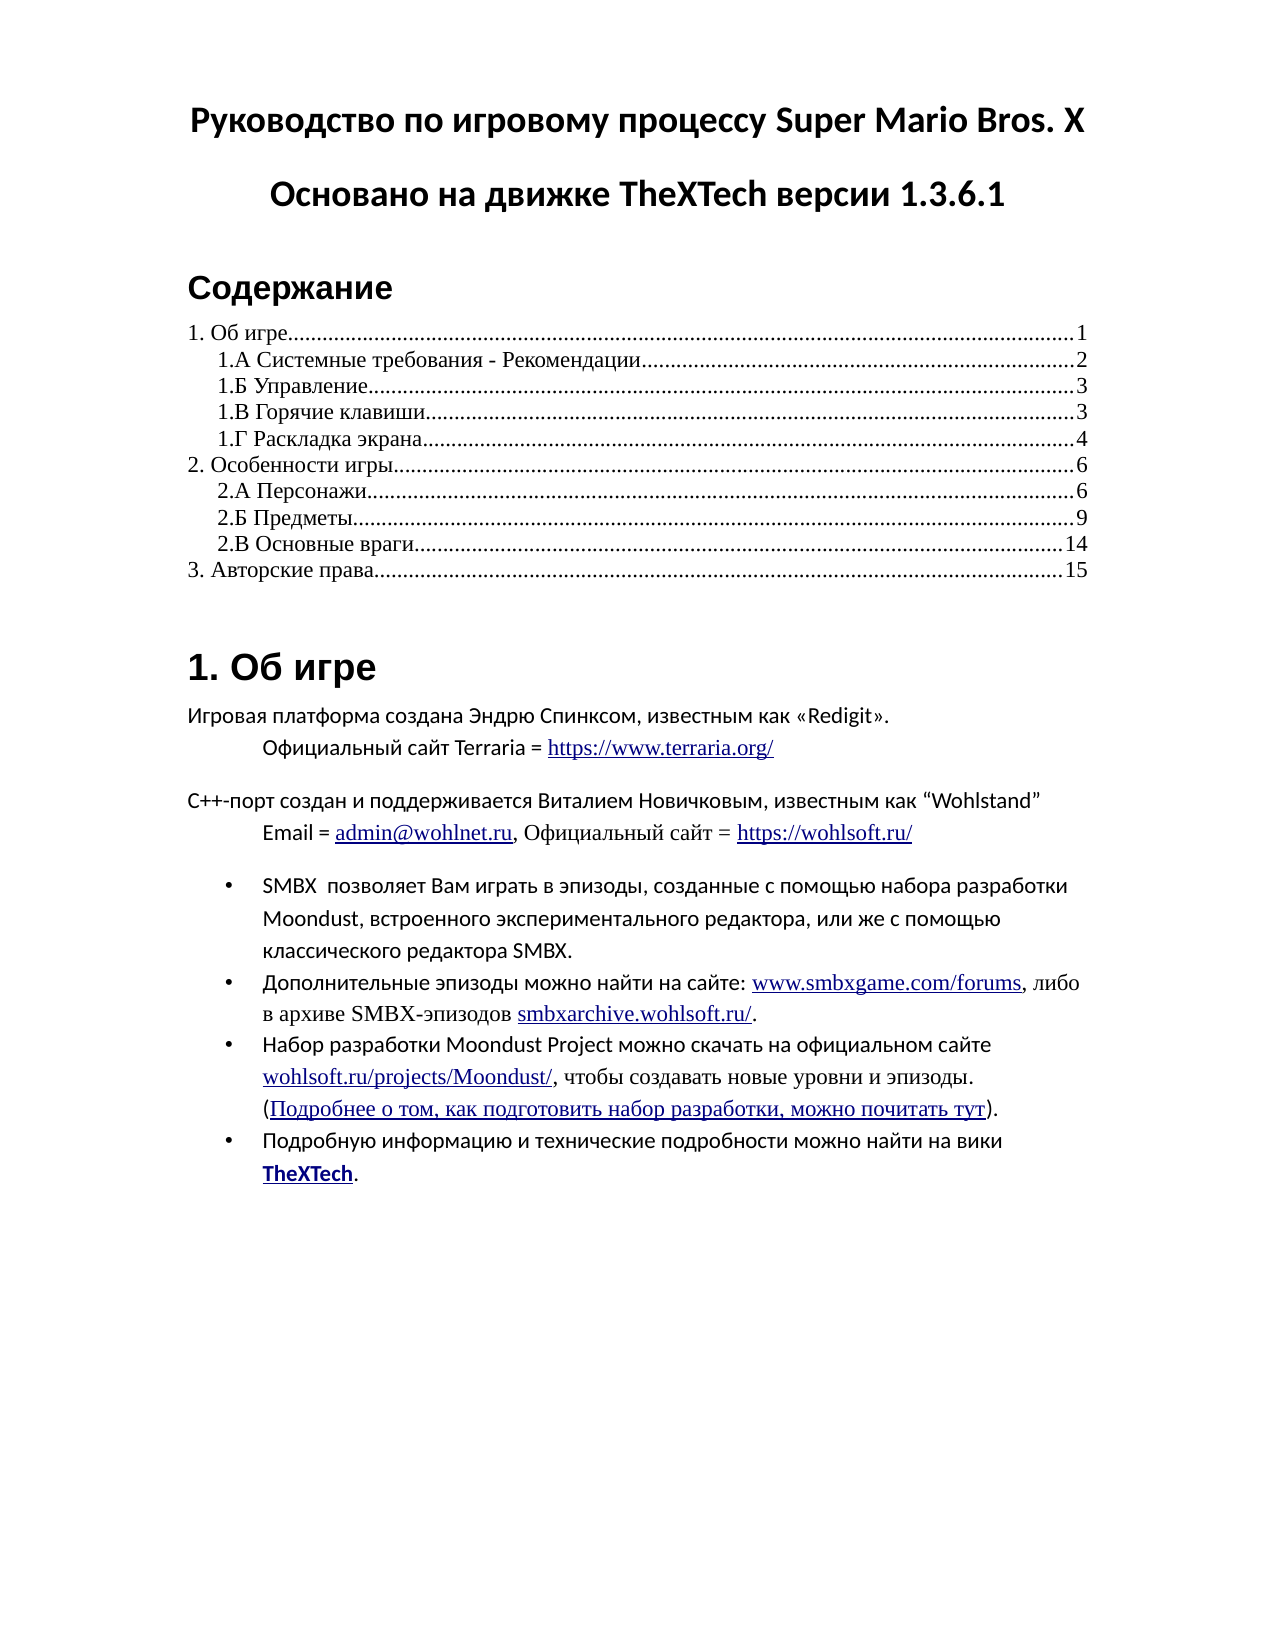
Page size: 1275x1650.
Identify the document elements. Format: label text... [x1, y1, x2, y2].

text C++-порт создан и поддерживается Виталием Новичковым, известным как “Wohlstand” Email = admin@wohlnet.ru, Официальный сайт = https://wohlsoft.ru/ [187, 786, 1087, 846]
text 1.В Горячие клавиши 3 [217, 398, 1087, 425]
subtitle 1. Об игре [187, 645, 1087, 688]
text 2.В Основные враги 14 [217, 530, 1087, 557]
text 1.Б Управление 3 [217, 372, 1087, 398]
list SMBX позволяет Вам играть в эпизоды, созданные с помощью набора разработки Moondust, встроенного экспериментального редактора, или же с помощью классического редактора SMBX. [225, 871, 1087, 964]
text Основано на движке TheXTech версии 1.3.6.1 [187, 170, 1087, 216]
text 3. Авторские права 15 [187, 557, 1087, 583]
list Дополнительные эпизоды можно найти на сайте: www.smbxgame.com/forums, либо в архиве SMBX-эпизодов smbxarchive.wohlsoft.ru/. [225, 968, 1087, 1026]
text 1.Г Раскладка экрана 4 [217, 425, 1087, 451]
text 2.А Персонажи 6 [217, 477, 1087, 504]
text 1. Об игре 1 [187, 319, 1087, 346]
list Набор разработки Moondust Project можно скачать на официальном сайте wohlsoft.ru/projects/Moondust/, чтобы создавать новые уровни и эпизоды. (Подробнее о том, как подготовить набор разработки, можно почитать тут). [225, 1030, 1087, 1122]
text Руководство по игровому процессу Super Mario Bros. X [187, 96, 1087, 142]
text Игровая платформа создана Эндрю Спинксом, известным как «Redigit». Официальный сайт Terraria = https://www.terraria.org/ [187, 701, 1087, 761]
text 1.А Системные требования - Рекомендации 2 [217, 346, 1087, 372]
text 2.Б Предметы 9 [217, 504, 1087, 530]
list Подробную информацию и технические подробности можно найти на вики TheXTech. [225, 1127, 1087, 1187]
text 2. Особенности игры 6 [187, 451, 1087, 477]
subtitle Содержание [187, 268, 1087, 307]
